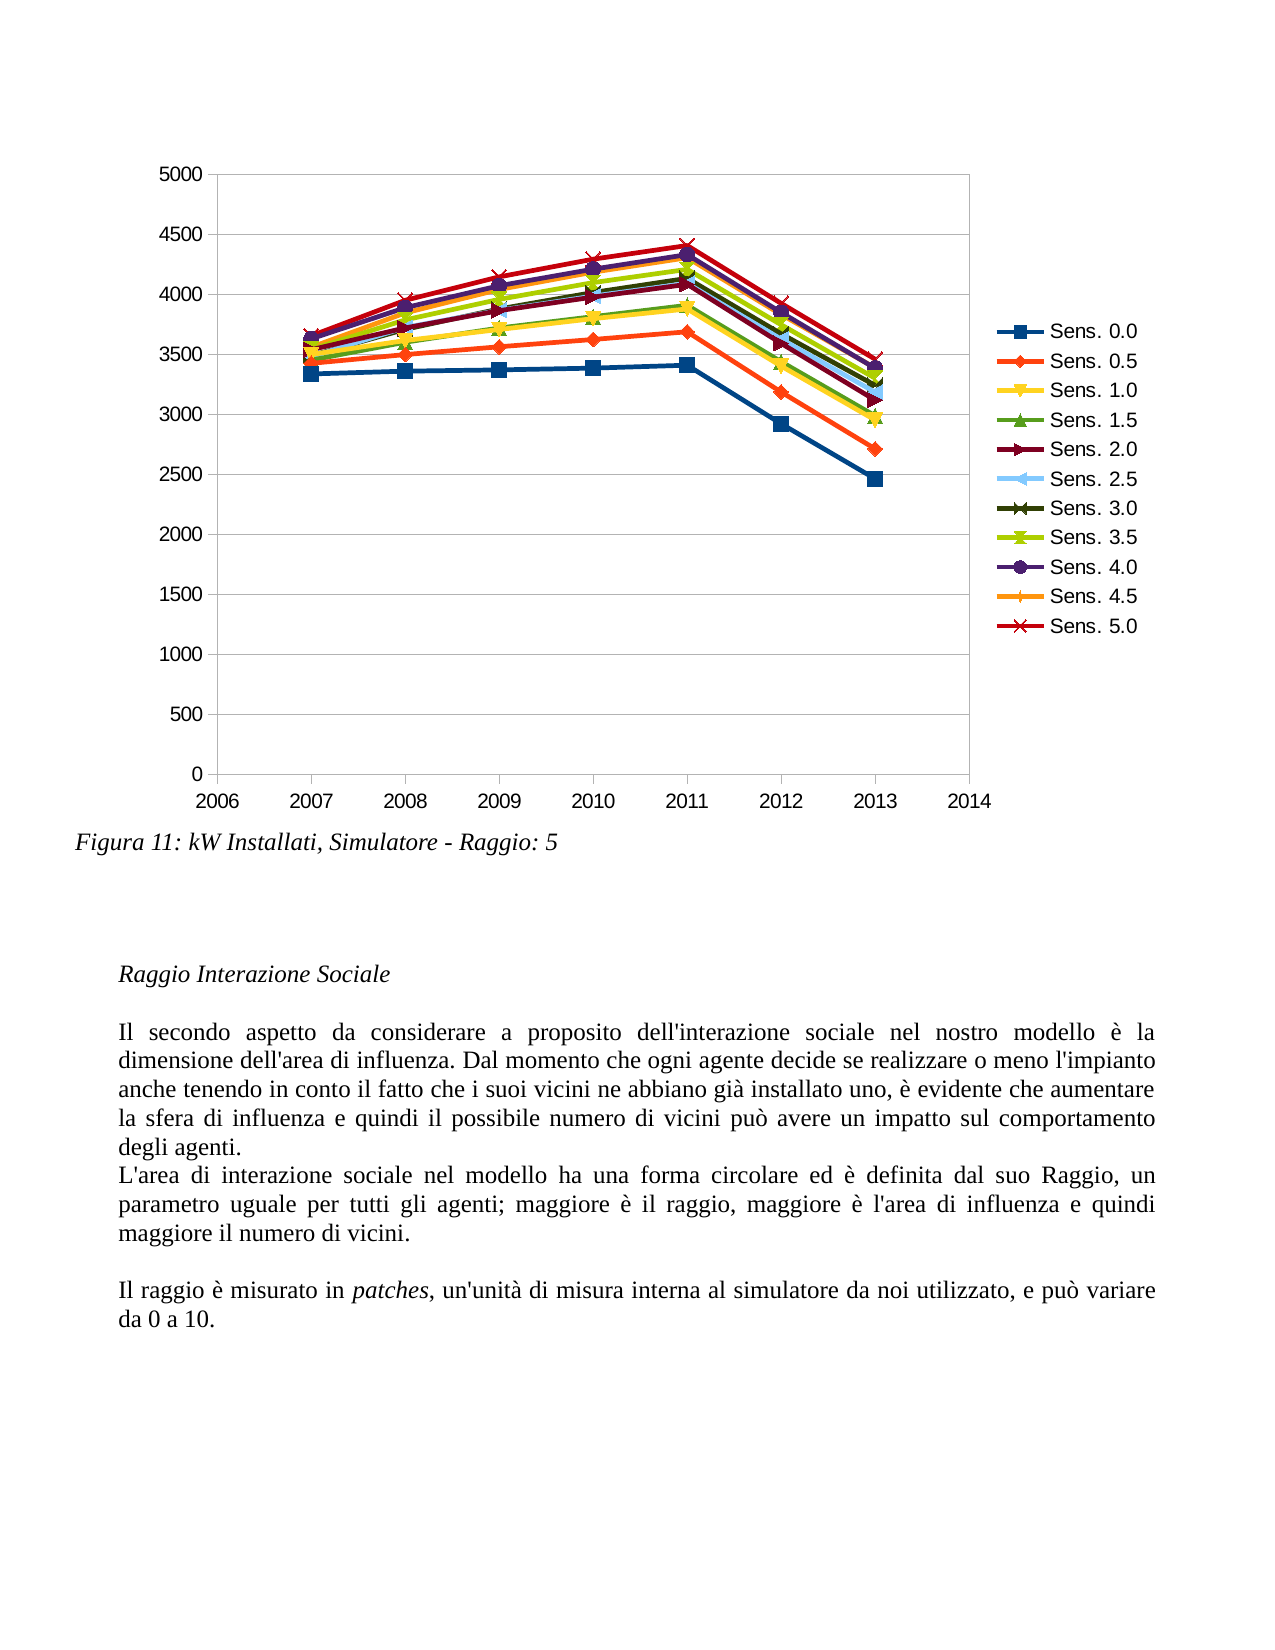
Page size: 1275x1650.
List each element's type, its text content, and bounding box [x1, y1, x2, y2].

text Raggio Interazione Sociale [118, 959, 1157, 988]
text Il secondo aspetto da considerare a proposito dell'interazione sociale nel nostro modello è la dimensione dell'area di influenza. Dal momento che ogni agente decide se realizzare o meno l'impianto anche tenendo in conto il fatto che i suoi vicini ne abbiano già installato uno, è evidente che aumentare la sfera di influenza e quindi il possibile numero di vicini può avere un impatto sul comportamento degli agenti. [118, 1017, 1157, 1161]
text Il raggio è misurato in patches, un'unità di misura interna al simulatore da noi utilizzato, e può variare da 0 a 10. [118, 1276, 1157, 1333]
text L'area di interazione sociale nel modello ha una forma circolare ed è definita dal suo Raggio, un parametro uguale per tutti gli agenti; maggiore è il raggio, maggiore è l'area di influenza e quindi maggiore il numero di vicini. [118, 1161, 1157, 1247]
text Figura 11: kW Installati, Simulatore - Raggio: 5 [75, 131, 1200, 856]
